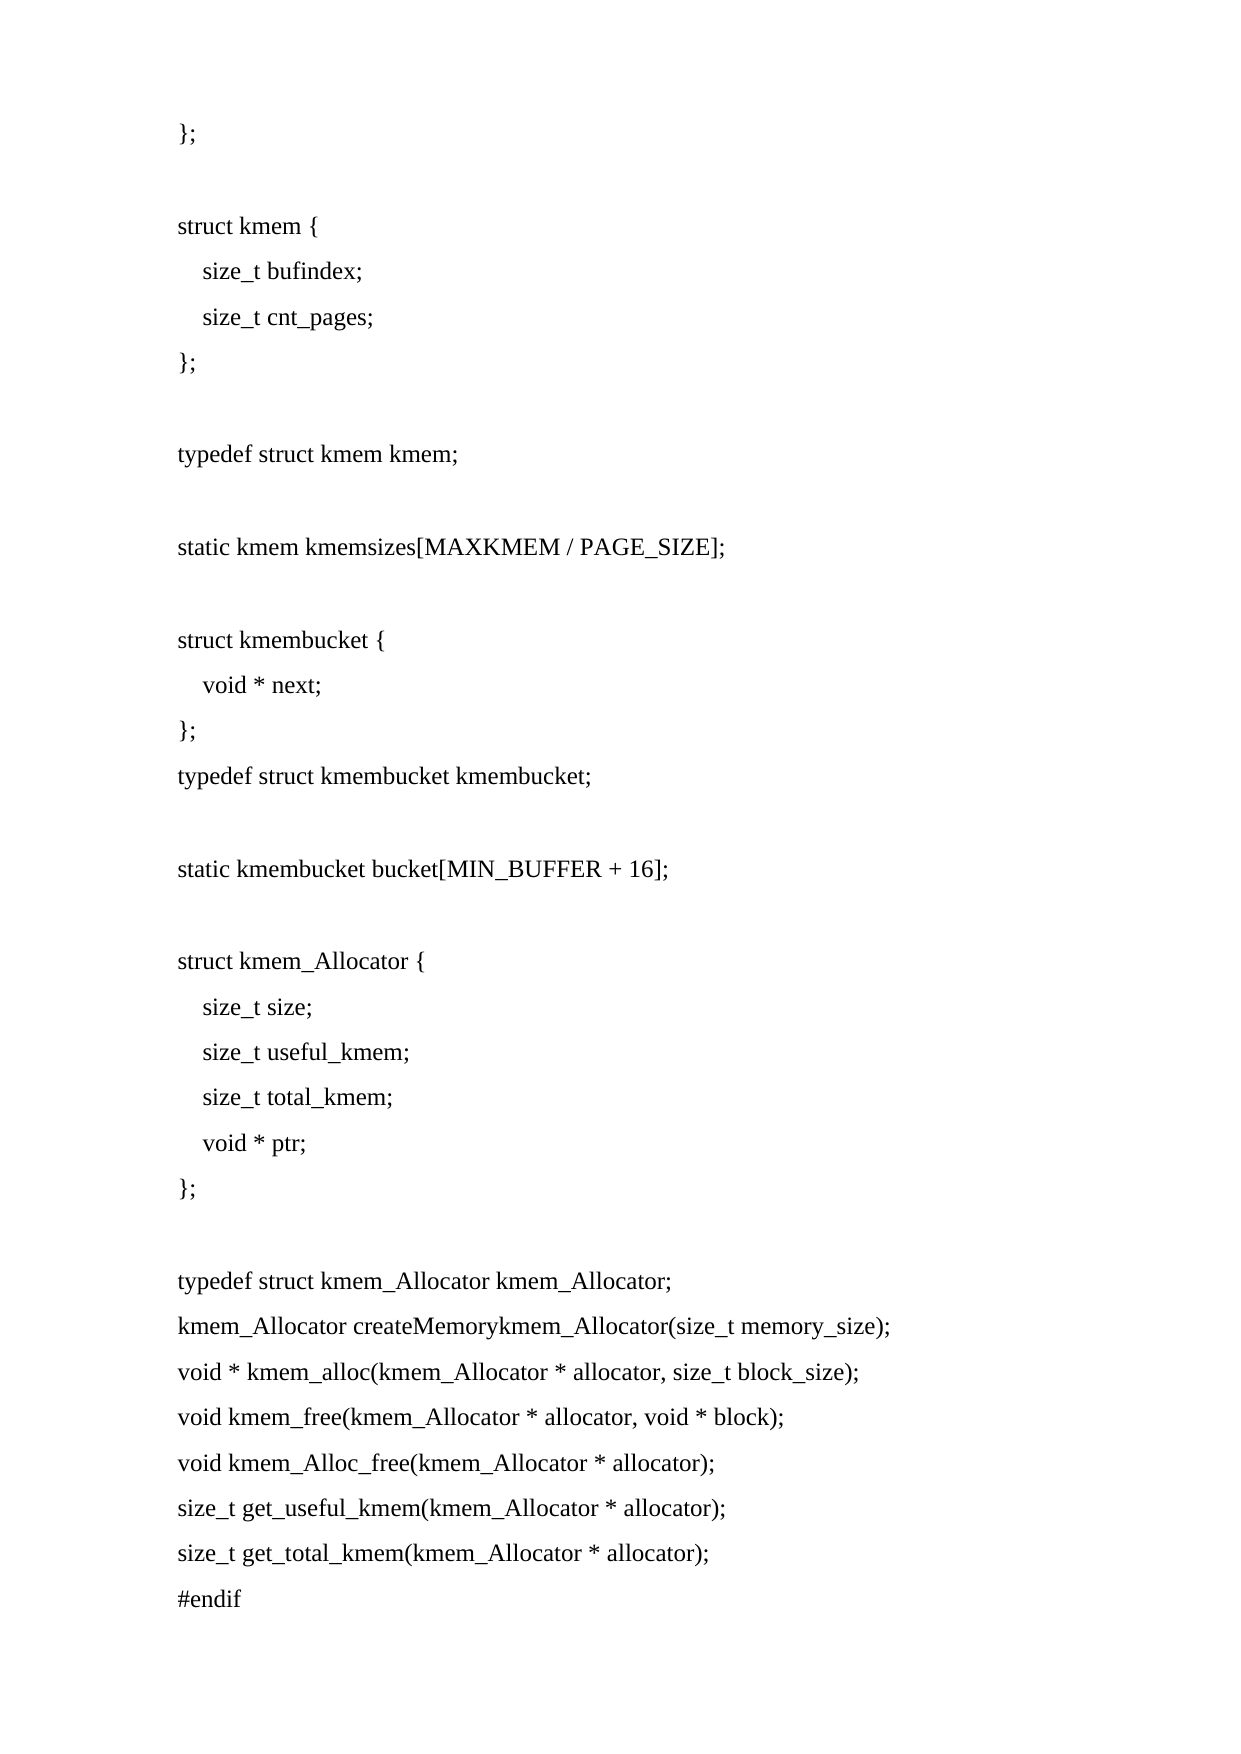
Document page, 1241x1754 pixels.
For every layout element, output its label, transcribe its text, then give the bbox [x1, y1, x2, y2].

text }; [177, 716, 1152, 744]
text void * ptr; [177, 1128, 1152, 1157]
text void kmem_Alloc_free(kmem_Allocator * allocator); [177, 1448, 1152, 1476]
text }; [177, 118, 1152, 147]
text }; [177, 1173, 1152, 1202]
text typedef struct kmem kmem; [177, 439, 1152, 468]
text static kmem kmemsizes[MAXKMEM / PAGE_SIZE]; [177, 532, 1152, 561]
text struct kmem { [177, 211, 1152, 239]
text size_t get_useful_kmem(kmem_Allocator * allocator); [177, 1493, 1152, 1522]
text typedef struct kmem_Allocator kmem_Allocator; [177, 1266, 1152, 1295]
text void * next; [177, 670, 1152, 699]
text size_t cnt_pages; [177, 302, 1152, 330]
text size_t size; [177, 992, 1152, 1020]
text static kmembucket bucket[MIN_BUFFER + 16]; [177, 854, 1152, 882]
text void * kmem_alloc(kmem_Allocator * allocator, size_t block_size); [177, 1357, 1152, 1386]
text void kmem_free(kmem_Allocator * allocator, void * block); [177, 1402, 1152, 1431]
text }; [177, 347, 1152, 376]
text size_t total_kmem; [177, 1082, 1152, 1111]
text struct kmem_Allocator { [177, 946, 1152, 975]
text typedef struct kmembucket kmembucket; [177, 761, 1152, 790]
text #endif [177, 1584, 1152, 1613]
text size_t bufindex; [177, 256, 1152, 285]
text struct kmembucket { [177, 625, 1152, 653]
text size_t get_total_kmem(kmem_Allocator * allocator); [177, 1538, 1152, 1567]
text kmem_Allocator createMemorykmem_Allocator(size_t memory_size); [177, 1311, 1152, 1340]
text size_t useful_kmem; [177, 1037, 1152, 1066]
